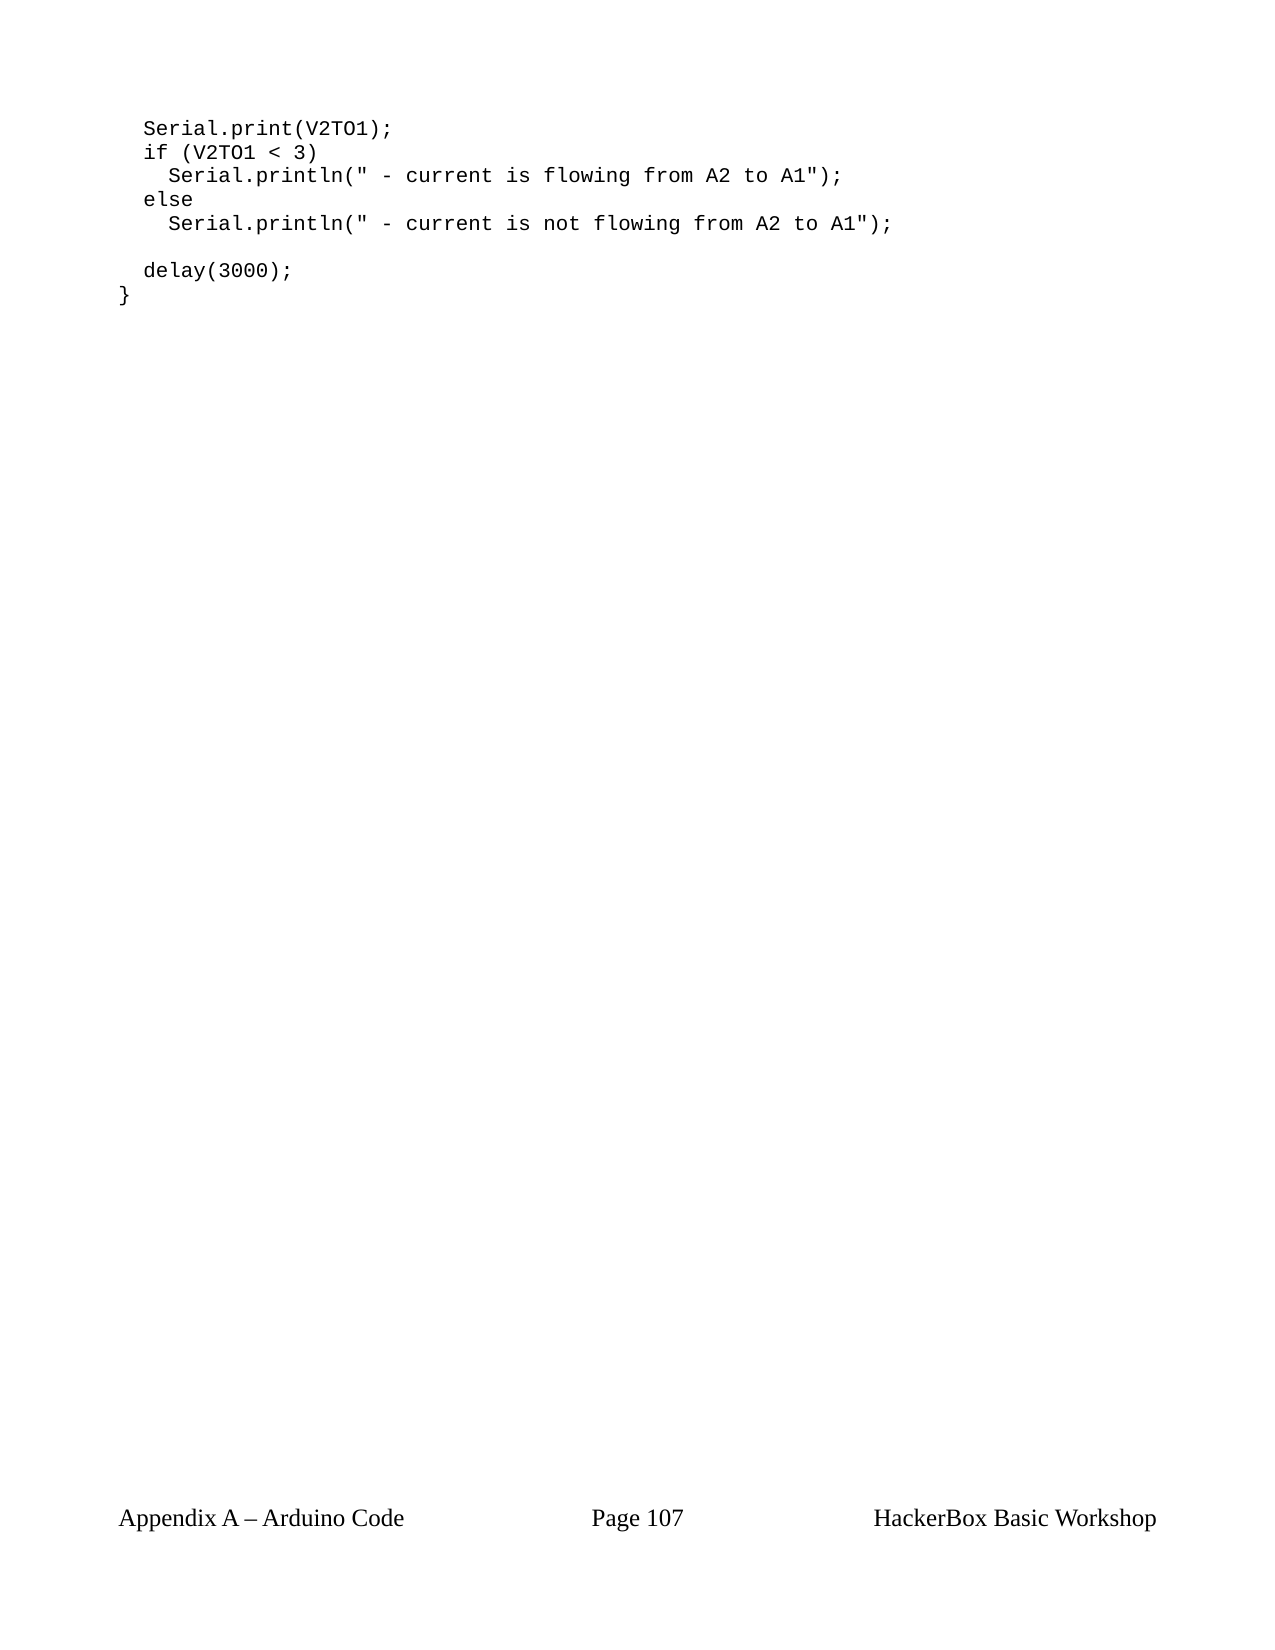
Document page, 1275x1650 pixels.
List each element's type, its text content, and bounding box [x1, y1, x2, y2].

text delay(3000); [118, 260, 1157, 284]
text } [118, 284, 1157, 307]
text if (V2TO1 < 3) [118, 142, 1157, 165]
text Serial.println(" - current is not flowing from A2 to A1"); [118, 213, 1157, 236]
text else [118, 189, 1157, 213]
text Serial.println(" - current is flowing from A2 to A1"); [118, 165, 1157, 189]
text Serial.print(V2TO1); [118, 118, 1157, 142]
